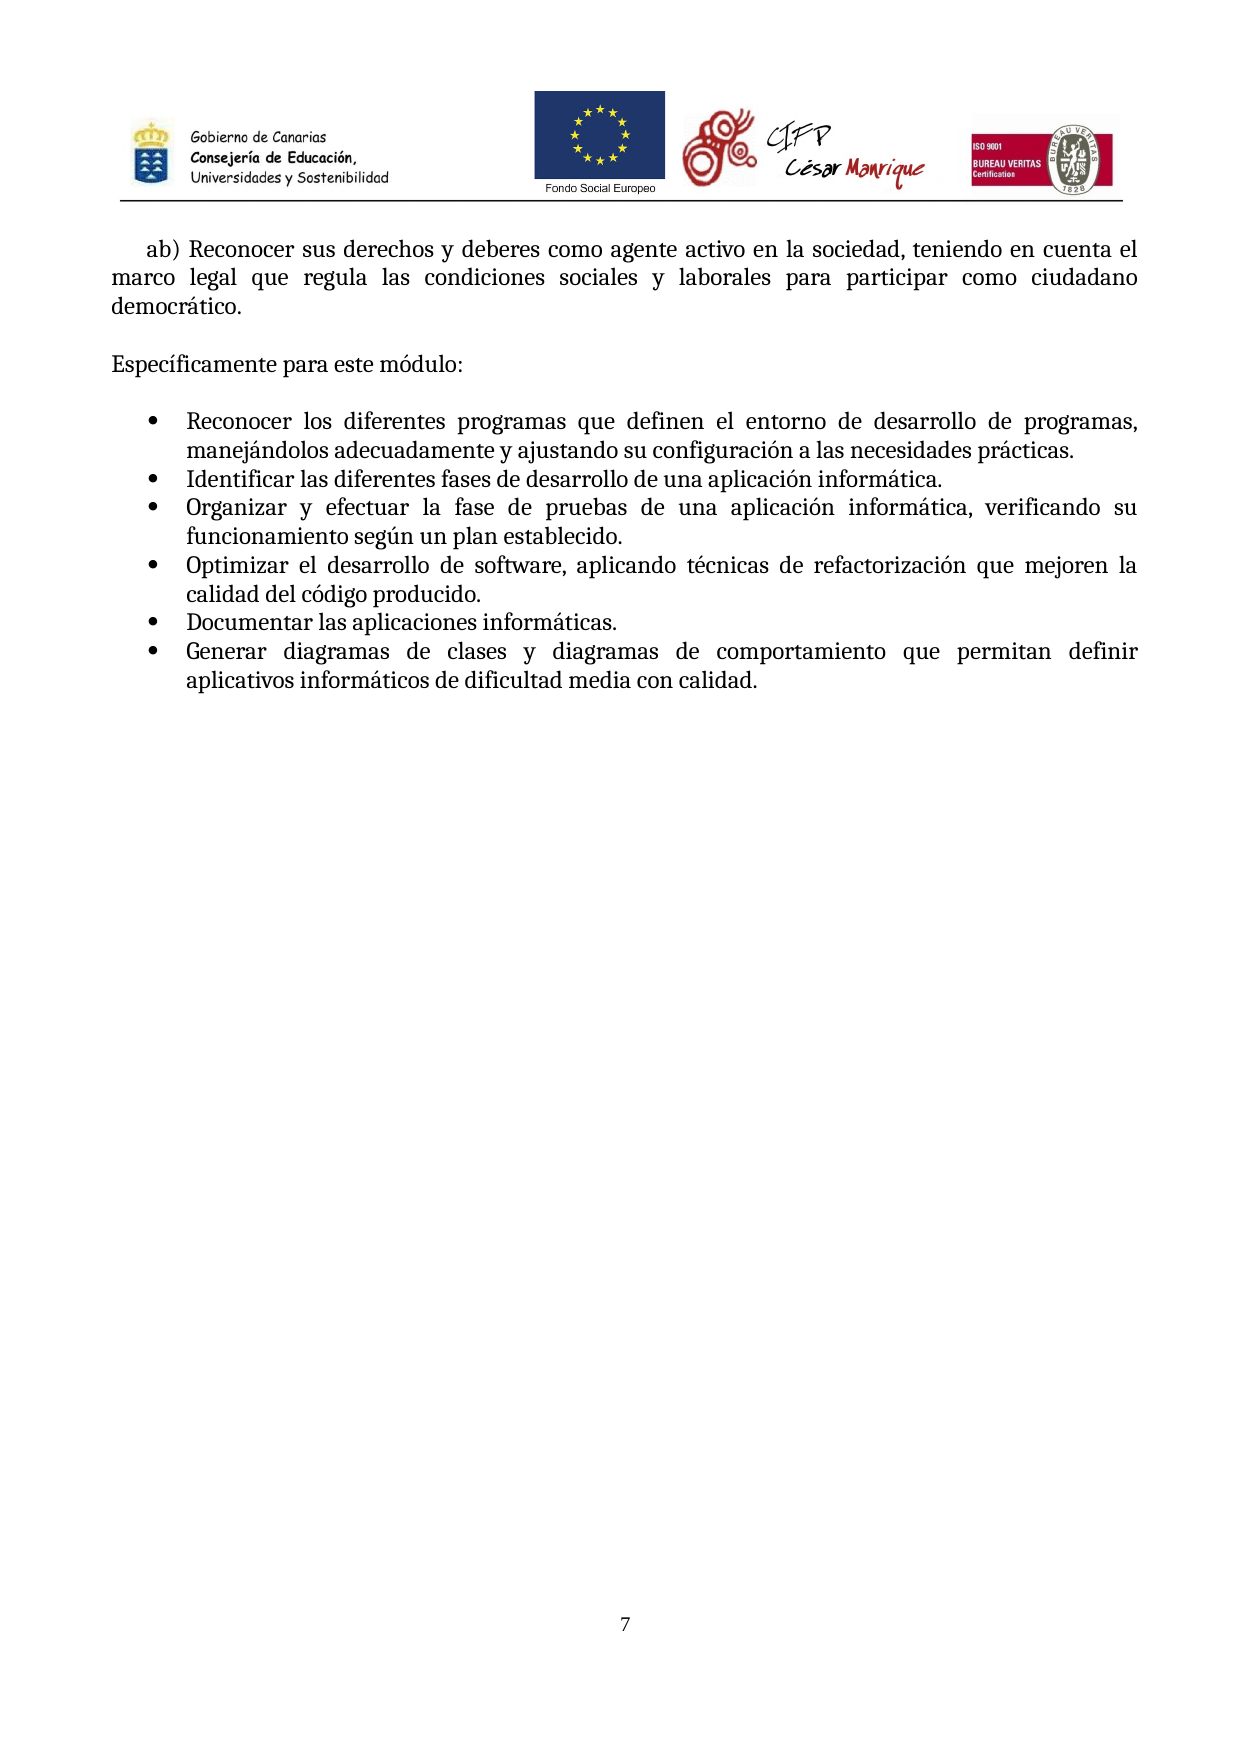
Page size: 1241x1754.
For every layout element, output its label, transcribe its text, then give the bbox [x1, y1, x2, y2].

picture [114, 91, 1127, 205]
list Documentar las aplicaciones informáticas. [148, 608, 1139, 637]
list Reconocer los diferentes programas que definen el entorno de desarrollo de programas, manejándolos adecuadamente y ajustando su configuración a las necesidades prácticas. [148, 407, 1139, 464]
list Generar diagramas de clases y diagramas de comportamiento que permitan definir aplicativos informáticos de dificultad media con calidad. [148, 637, 1139, 694]
list Organizar y efectuar la fase de pruebas de una aplicación informática, verificando su funcionamiento según un plan establecido. [148, 493, 1139, 551]
text ab) Reconocer sus derechos y deberes como agente activo en la sociedad, teniendo en cuenta el marco legal que regula las condiciones sociales y laborales para participar como ciudadano democrático. [111, 234, 1139, 321]
text Específicamente para este módulo: [111, 349, 1139, 378]
list Optimizar el desarrollo de software, aplicando técnicas de refactorización que mejoren la calidad del código producido. [148, 551, 1139, 608]
list Identificar las diferentes fases de desarrollo de una aplicación informática. [148, 464, 1139, 493]
